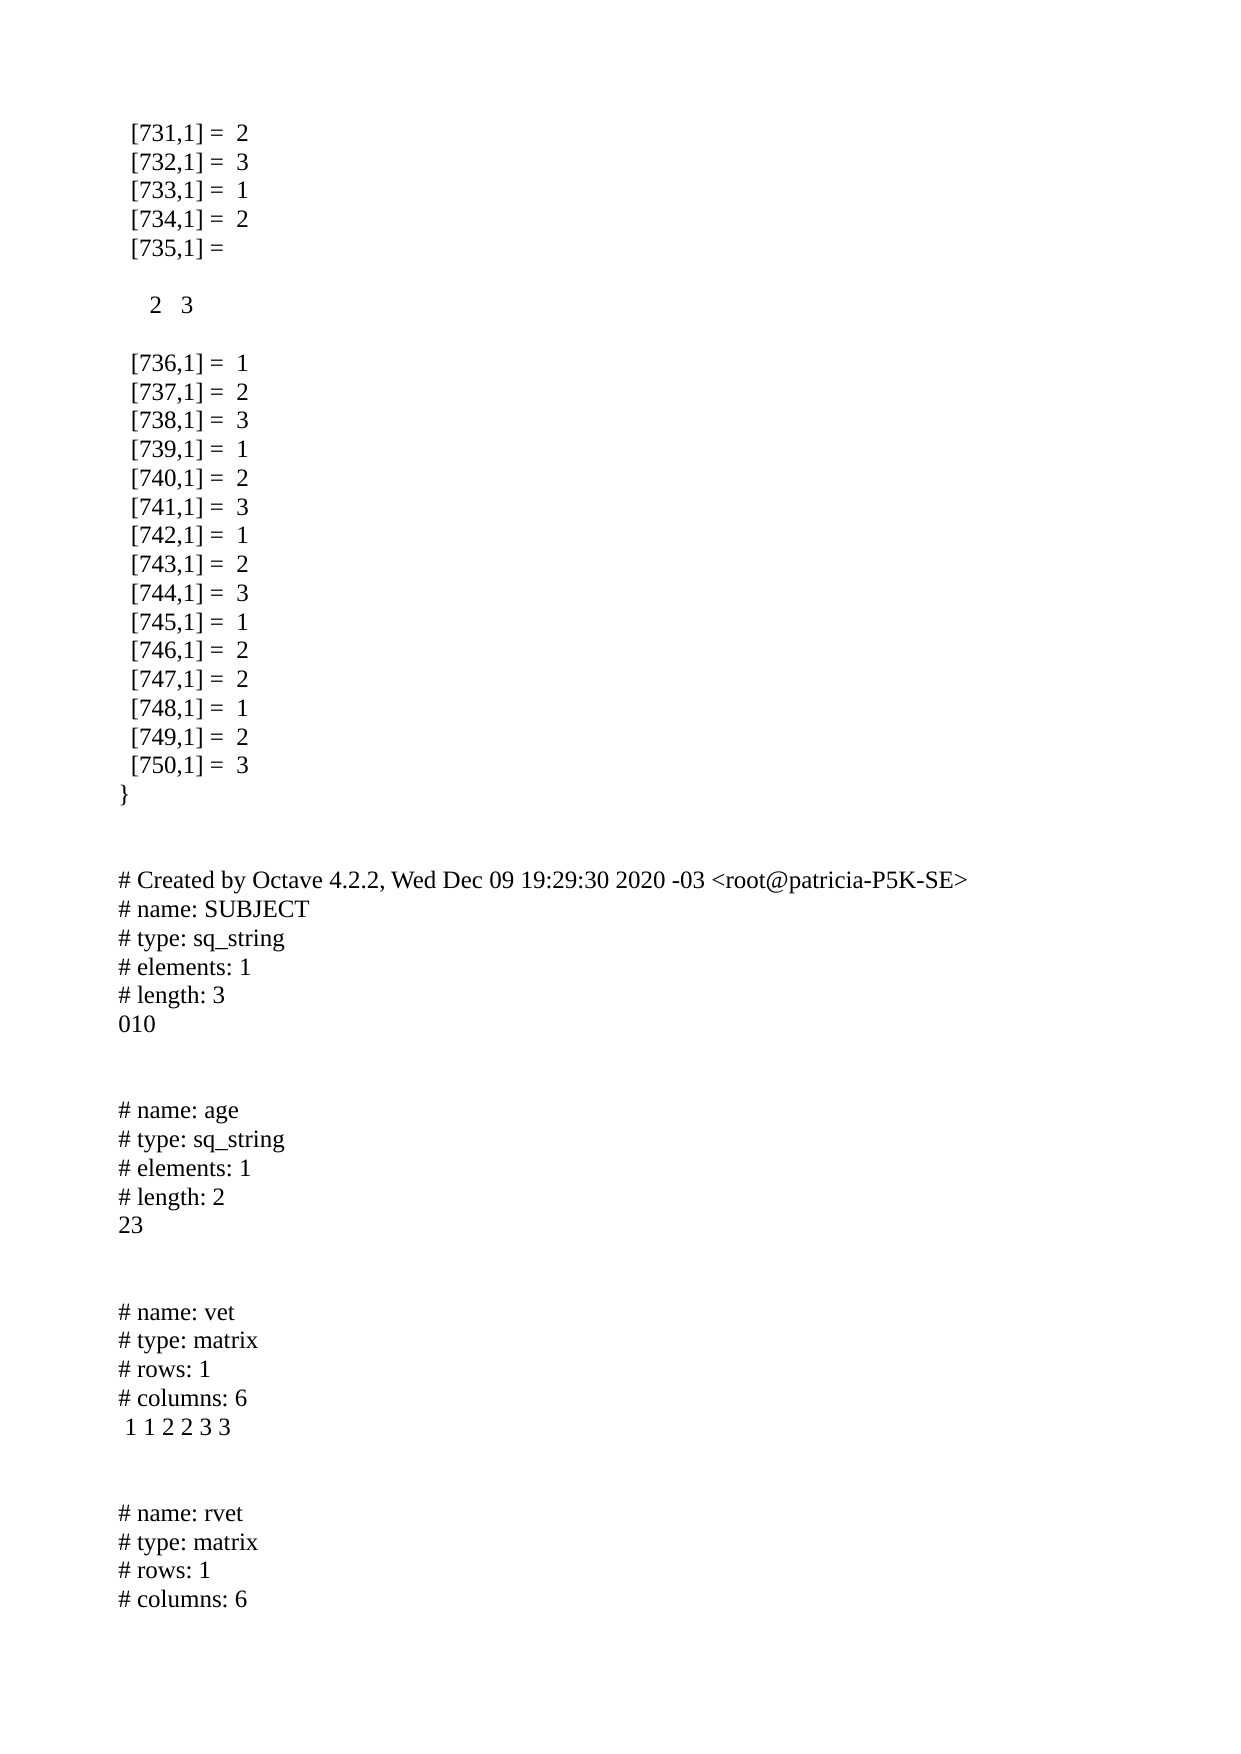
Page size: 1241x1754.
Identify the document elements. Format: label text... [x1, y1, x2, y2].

text [744,1] = 3 [118, 578, 1122, 607]
text [733,1] = 1 [118, 176, 1122, 204]
text [736,1] = 1 [118, 348, 1122, 377]
text # columns: 6 [118, 1584, 1122, 1613]
text } [118, 779, 1122, 808]
text [742,1] = 1 [118, 521, 1122, 549]
text [735,1] = [118, 233, 1122, 262]
text [732,1] = 3 [118, 147, 1122, 176]
text 1 1 2 2 3 3 [118, 1412, 1122, 1441]
text 23 [118, 1211, 1122, 1239]
text [738,1] = 3 [118, 406, 1122, 434]
text [746,1] = 2 [118, 636, 1122, 664]
text [741,1] = 3 [118, 492, 1122, 521]
text # name: SUBJECT [118, 894, 1122, 923]
text [745,1] = 1 [118, 607, 1122, 636]
text 010 [118, 1009, 1122, 1038]
text [740,1] = 2 [118, 463, 1122, 492]
text [747,1] = 2 [118, 664, 1122, 693]
text # Created by Octave 4.2.2, Wed Dec 09 19:29:30 2020 -03 <root@patricia-P5K-SE> [118, 866, 1122, 894]
text # rows: 1 [118, 1556, 1122, 1584]
text # type: sq_string [118, 923, 1122, 952]
text # name: age [118, 1096, 1122, 1124]
text # type: matrix [118, 1527, 1122, 1556]
text [750,1] = 3 [118, 751, 1122, 779]
text # type: matrix [118, 1326, 1122, 1354]
text # elements: 1 [118, 1153, 1122, 1182]
text # type: sq_string [118, 1124, 1122, 1153]
text # name: rvet [118, 1498, 1122, 1527]
text [734,1] = 2 [118, 204, 1122, 233]
text [739,1] = 1 [118, 434, 1122, 463]
text # length: 3 [118, 981, 1122, 1009]
text # elements: 1 [118, 952, 1122, 981]
text # length: 2 [118, 1182, 1122, 1211]
text # name: vet [118, 1297, 1122, 1326]
text [743,1] = 2 [118, 549, 1122, 578]
text [748,1] = 1 [118, 693, 1122, 722]
text # rows: 1 [118, 1354, 1122, 1383]
text [731,1] = 2 [118, 118, 1122, 147]
text # columns: 6 [118, 1383, 1122, 1412]
text [737,1] = 2 [118, 377, 1122, 406]
text 2 3 [118, 291, 1122, 319]
text [749,1] = 2 [118, 722, 1122, 751]
